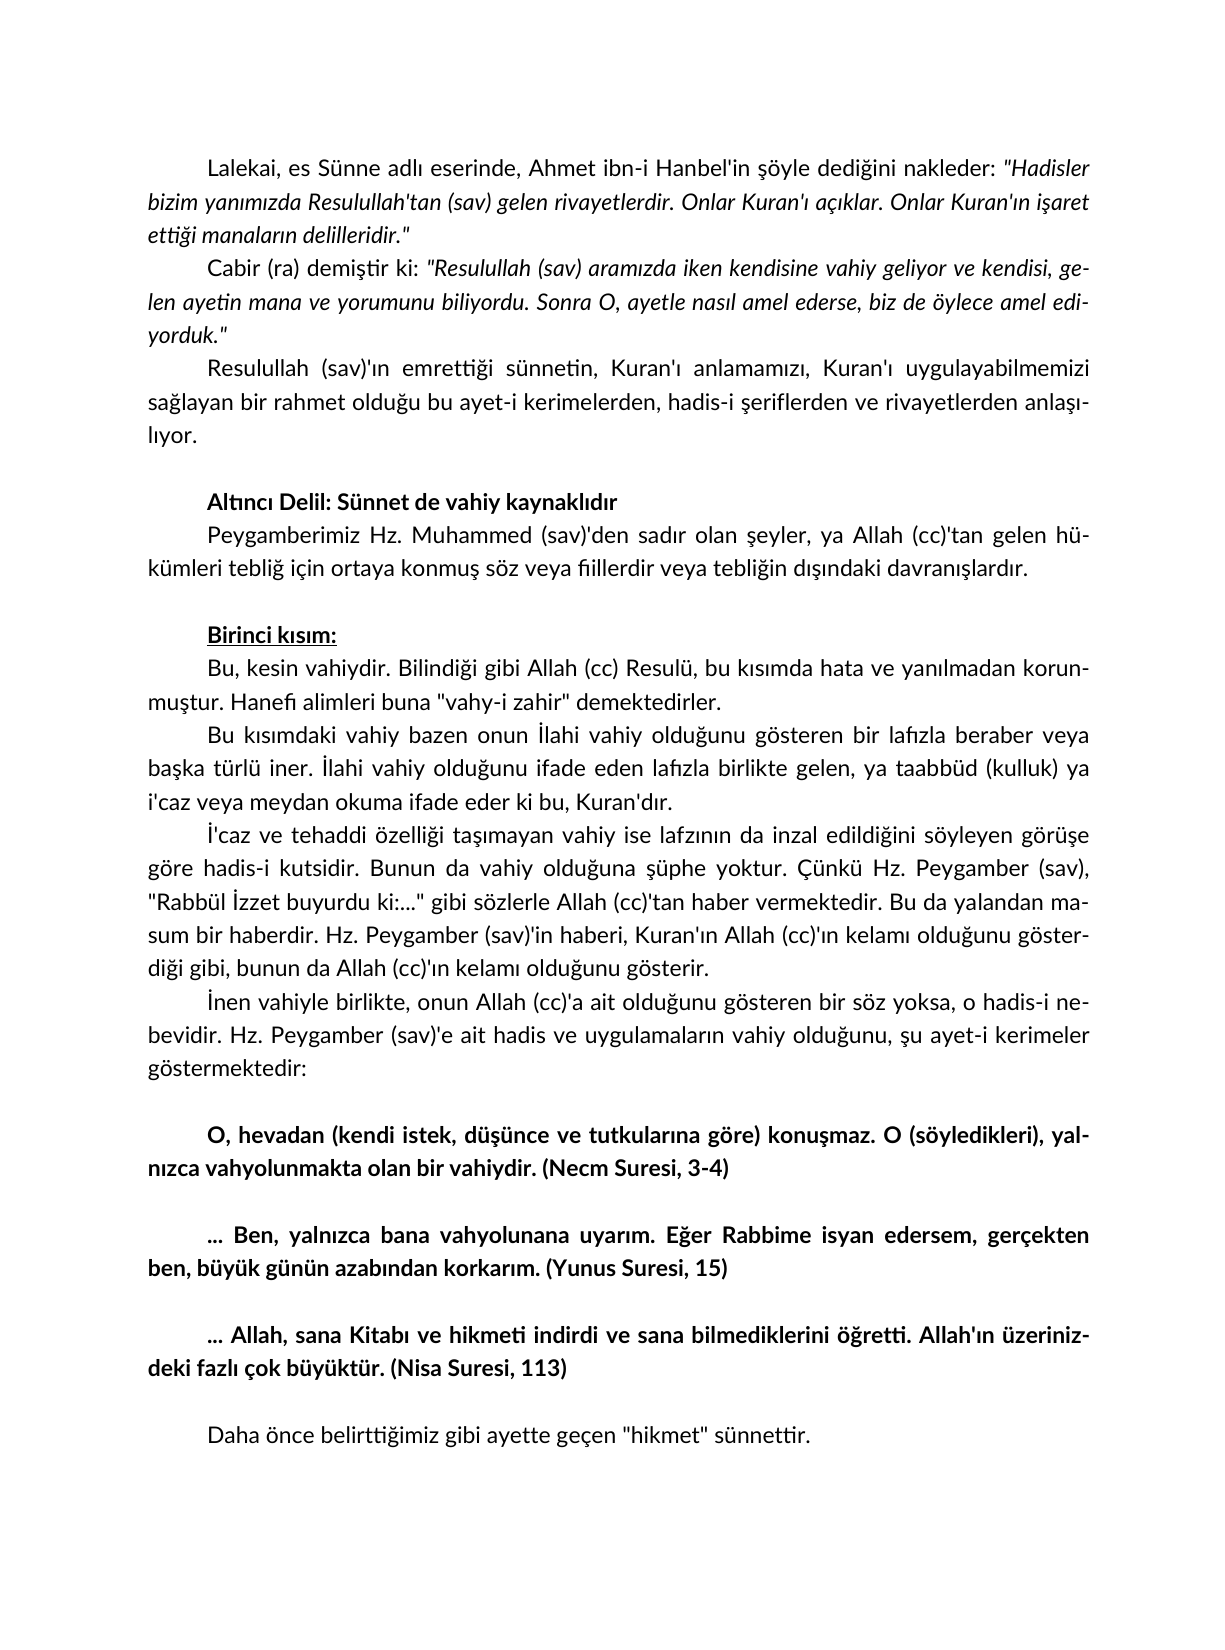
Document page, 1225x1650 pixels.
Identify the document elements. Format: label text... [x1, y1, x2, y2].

text İnen va­hiy­le bir­lik­te, onun Al­lah (cc)'a ait ol­du­ğu­nu gös­te­ren bir söz yok­sa, o ha­dis-i ne­be­vi­dir. Hz. Pey­gam­ber (sav)'e ait ha­dis ve uy­gu­la­ma­la­rın va­hiy ol­du­ğu­nu, şu ayet-i ke­ri­me­ler gös­ter­mek­te­dir: [148, 983, 1090, 1083]
text Al­tın­cı De­lil: Sün­net de va­hiy kay­nak­lı­dır [148, 483, 1090, 517]
text Da­ha ön­ce be­lirt­ti­ği­miz gi­bi ayet­te ge­çen "hik­met" sünnet­tir. [148, 1417, 1090, 1450]
text O, he­va­dan (ken­di is­tek, dü­şün­ce ve tut­ku­la­rı­na gö­re) ko­nuş­maz. O (söy­le­dik­le­ri), yal­nız­ca vah­yo­lun­mak­ta olan bir va­hiy­dir. (Necm Su­re­si, 3-4) [148, 1117, 1090, 1183]
text ... Al­lah, sa­na Ki­ta­bı ve hik­me­ti in­dir­di ve sa­na bil­me­dik­le­ri­ni öğ­ret­ti. Al­lah'ın üze­ri­niz­de­ki faz­lı çok bü­yük­tür. (Ni­sa Su­re­si, 113) [148, 1317, 1090, 1383]
text Bu, ke­sin va­hiy­dir. Bi­lin­di­ği gi­bi Al­lah (cc) Re­su­lü, bu kı­sım­da ha­ta ve ya­nıl­ma­dan ko­run­muş­tur. Ha­ne­fi alim­le­ri bu­na "vahy-i za­hir" de­mek­te­dir­ler. [148, 650, 1090, 717]
text Pey­gam­be­ri­miz Hz. Mu­ham­med (sav)'den sa­dır olan şey­ler, ya Al­lah (cc)'tan ge­len hü­küm­le­ri teb­liğ için or­ta­ya kon­muş söz ve­ya fi­il­ler­dir ve­ya teb­li­ğin dı­şın­da­ki dav­ra­nış­lar­dır. [148, 517, 1090, 583]
text La­le­kai, es Sü­nne ad­lı ese­rin­de, Ah­met ibn-i Han­bel'in şöy­le de­di­ği­ni nak­le­der: "Ha­dis­ler bi­zim ya­nı­mız­da Re­su­lul­lah'tan (sav) ge­len ri­va­yet­ler­dir. On­lar Ku­ran'ı açık­­lar. On­lar Ku­ran'ın işa­ret et­ti­ği ma­na­la­rın de­lil­le­ri­dir." [148, 150, 1090, 250]
text Bi­rin­ci kı­sım: [148, 617, 1090, 650]
text Bu kı­sım­da­ki va­hiy ba­zen onun İla­hi va­hiy ol­du­ğu­nu gös­te­ren bir la­fız­la be­ra­ber ve­ya baş­ka tür­lü iner. İla­hi va­hiy ol­du­ğu­nu ifa­de eden la­fız­la bir­lik­te ge­len, ya ta­ab­büd (kul­luk) ya i'caz ve­ya mey­dan oku­ma ifa­de eder ki bu, Ku­ran'­dır. [148, 717, 1090, 817]
text ... Ben, yal­nız­ca ba­na vah­yo­lu­na­na uya­rım. Eğer Rab­bi­me is­yan eder­sem, ger­çek­ten ben, bü­yük gü­nün aza­bın­dan kor­ka­rım. (Yu­nus Su­re­si, 15) [148, 1217, 1090, 1283]
text İ'caz ve te­had­di özel­li­ği ta­şı­ma­yan va­hiy ise laf­zı­nın da in­zal edil­di­ği­ni söy­le­yen gö­rü­şe gö­re ha­dis-i kut­si­dir. Bu­nun da va­hiy ol­du­ğu­na şüp­he yok­tur. Çün­kü Hz. Pey­gam­ber (sav), "Rab­bül İz­zet bu­yur­du ki:..." gi­bi söz­ler­le Al­lah (cc)'tan ha­ber ver­mek­te­dir. Bu da ya­lan­dan ma­sum bir ha­ber­dir. Hz. Pey­gam­ber (sav)'in ha­be­ri, Ku­ran'ın Al­lah (cc)'ın ke­la­mı ol­du­ğu­nu gös­ter­di­ği gi­bi, bu­nun da Al­lah (cc)'ın ke­la­mı ol­du­ğu­nu gös­te­rir. [148, 817, 1090, 983]
text Ca­bir (ra) de­miş­tir ki: "Re­su­lul­lah (sav) ara­mız­da iken ken­di­si­ne va­hiy ge­li­yor ve ken­di­si, ge­len aye­tin ma­na ve yo­ru­mu­nu bi­li­yor­du. Son­ra O, ayet­le na­sıl amel eder­se, biz de öy­le­ce amel edi­yor­duk." [148, 250, 1090, 350]
text Re­su­lul­lah (sav)'ın em­ret­ti­ği sünnetin, Ku­ran'ı an­la­ma­mı­zı, Ku­ran'ı uy­gu­la­ya­bil­me­mi­zi sağ­la­yan bir rah­met ol­du­ğu bu ayet-i ke­ri­me­ler­den, ha­dis-i şe­rif­ler­den ve ri­va­yet­ler­den an­la­şı­lı­yor. [148, 350, 1090, 450]
